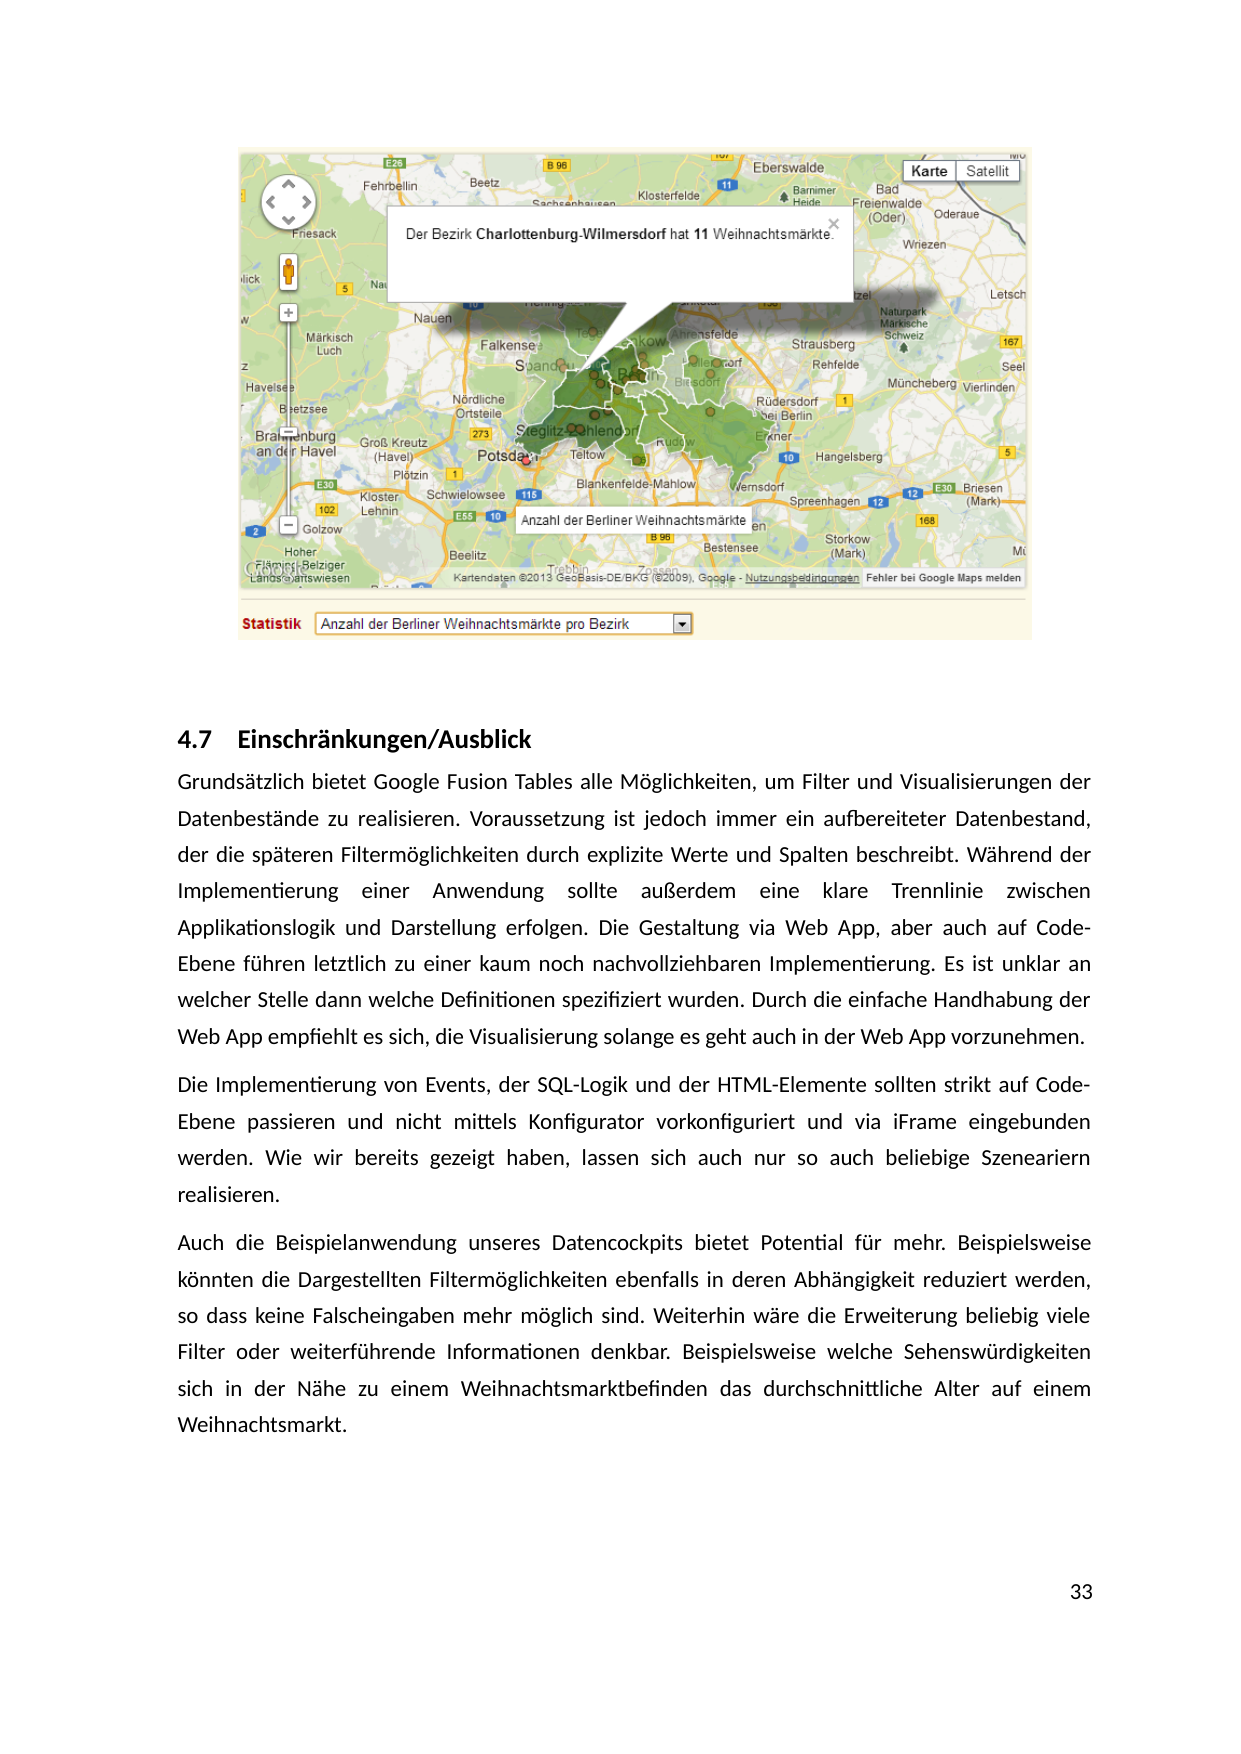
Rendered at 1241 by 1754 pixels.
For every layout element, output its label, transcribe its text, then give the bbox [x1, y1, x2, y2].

subtitle Einschränkungen/Ausblick [177, 722, 1093, 755]
text Die Implementierung von Events, der SQL-Logik und der HTML-Elemente sollten strikt auf Code-Ebene passieren und nicht mittels Konfigurator vorkonfiguriert und via iFrame eingebunden werden. Wie wir bereits gezeigt haben, lassen sich auch nur so auch beliebige Szeneariern realisieren. [177, 1071, 1093, 1208]
text Grundsätzlich bietet Google Fusion Tables alle Möglichkeiten, um Filter und Visualisierungen der Datenbestände zu realisieren. Voraussetzung ist jedoch immer ein aufbereiteter Datenbestand, der die späteren Filtermöglichkeiten durch explizite Werte und Spalten beschreibt. Während der Implementierung einer Anwendung sollte außerdem eine klare Trennlinie zwischen Applikationslogik und Darstellung erfolgen. Die Gestaltung via Web App, aber auch auf Code-Ebene führen letztlich zu einer kaum noch nachvollziehbaren Implementierung. Es ist unklar an welcher Stelle dann welche Definitionen spezifiziert wurden. Durch die einfache Handhabung der Web App empfiehlt es sich, die Visualisierung solange es geht auch in der Web App vorzunehmen. [177, 767, 1093, 1050]
text Auch die Beispielanwendung unseres Datencockpits bietet Potential für mehr. Beispielsweise könnten die Dargestellten Filtermöglichkeiten ebenfalls in deren Abhängigkeit reduziert werden, so dass keine Falscheingaben mehr möglich sind. Weiterhin wäre die Erweiterung beliebig viele Filter oder weiterführende Informationen denkbar. Beispielsweise welche Sehenswürdigkeiten sich in der Nähe zu einem Weihnachtsmarktbefinden das durchschnittliche Alter auf einem Weihnachtsmarkt. [177, 1228, 1093, 1438]
